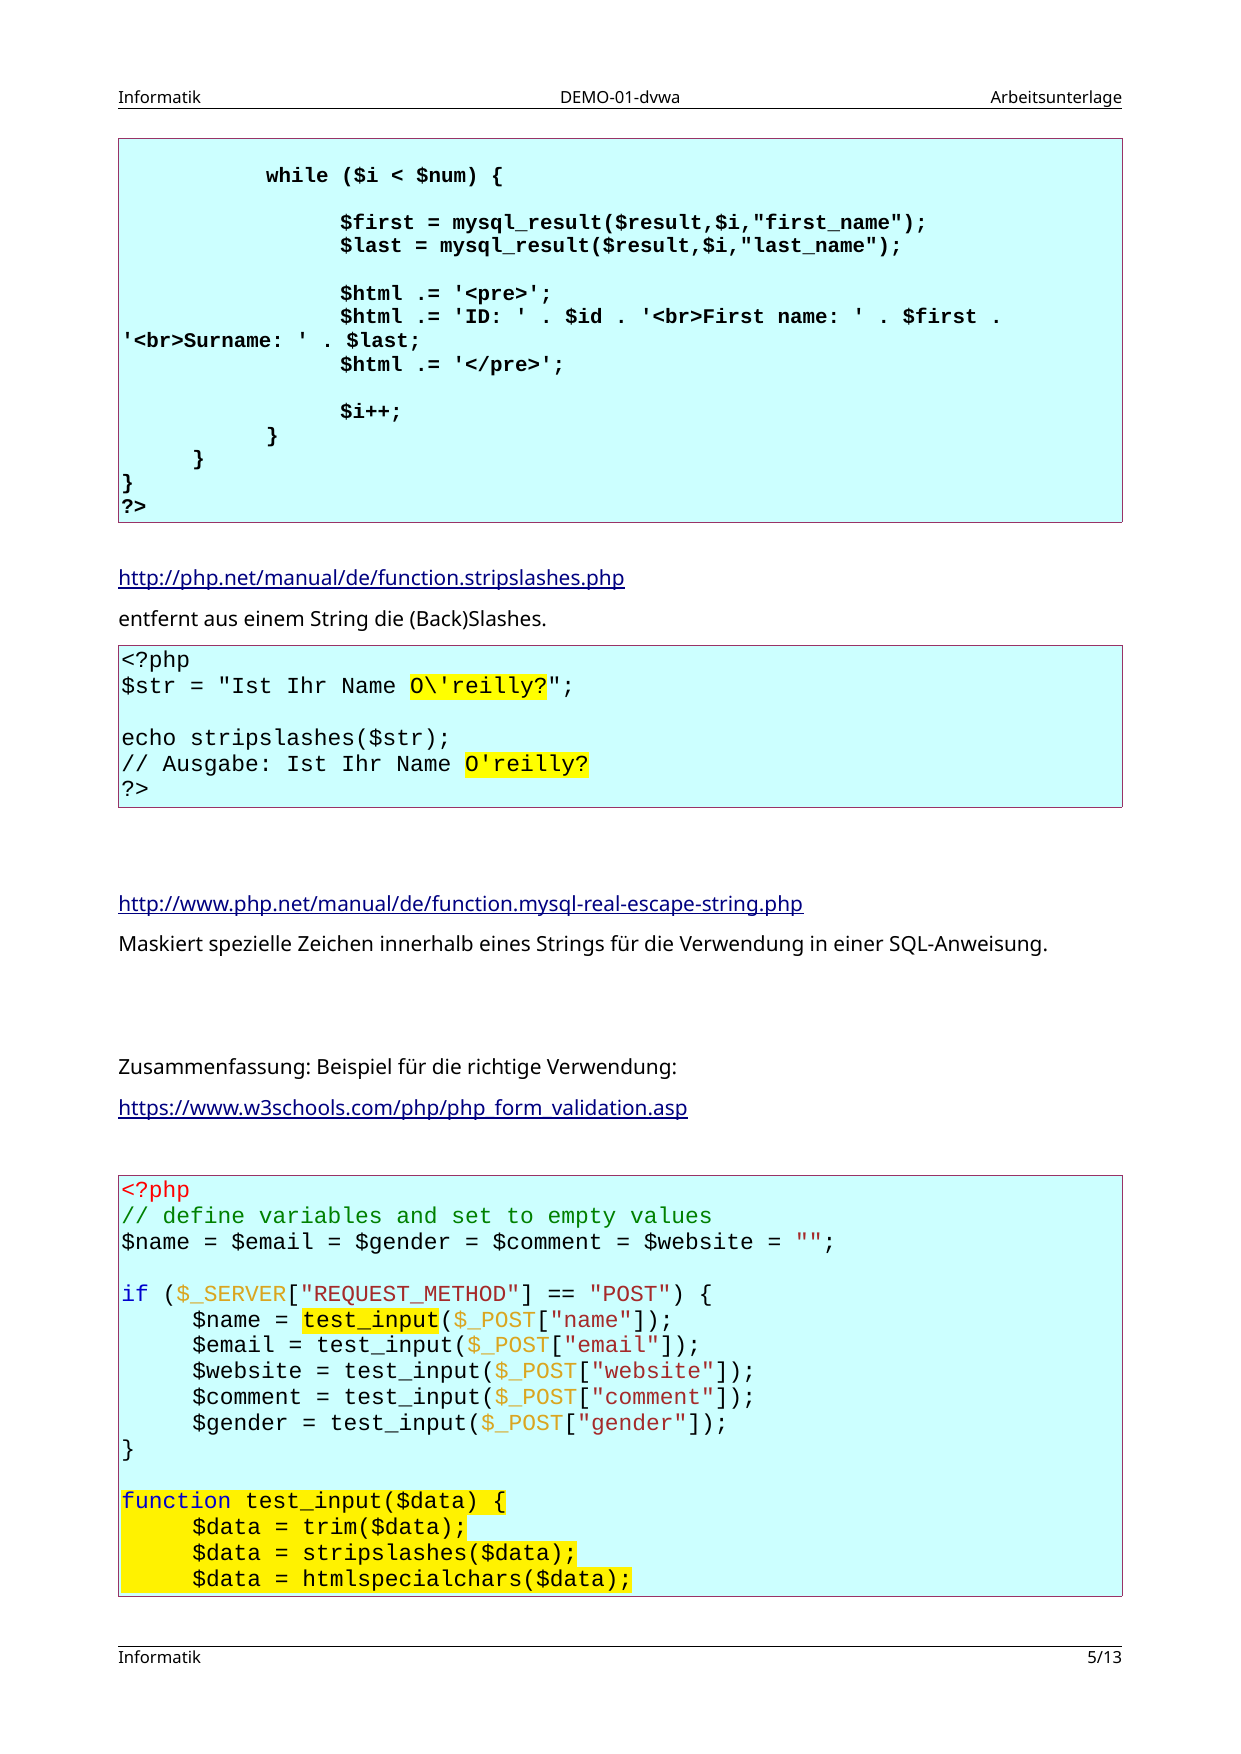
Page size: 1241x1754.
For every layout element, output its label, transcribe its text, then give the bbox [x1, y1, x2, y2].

text } [119, 422, 1122, 445]
text $last = mysql_result($result,$i,"last_name"); [119, 232, 1122, 256]
text $first = mysql_result($result,$i,"first_name"); [119, 209, 1122, 232]
text echo stripslashes($str); [119, 723, 1122, 749]
text <?php [119, 646, 1122, 671]
text http://www.php.net/manual/de/function.mysql-real-escape-string.php [118, 889, 1122, 917]
text $html .= 'ID: ' . $id . '<br>First name: ' . $first . '<br>Surname: ' . $last; [119, 303, 1122, 351]
text Zusammenfassung: Beispiel für die richtige Verwendung: [118, 1052, 1122, 1081]
text while ($i < $num) { [119, 162, 1122, 185]
text ?> [119, 493, 1122, 522]
text $html .= '</pre>'; [119, 351, 1122, 374]
text $html .= '<pre>'; [119, 280, 1122, 303]
text ?> [119, 775, 1122, 807]
text http://php.net/manual/de/function.stripslashes.php [118, 563, 1122, 592]
text https://www.w3schools.com/php/php_form_validation.asp [118, 1093, 1122, 1122]
text Maskiert spezielle Zeichen innerhalb eines Strings für die Verwendung in einer SQL-Anweisung. [118, 929, 1122, 958]
text entfernt aus einem String die (Back)Slashes. [118, 604, 1122, 633]
text $str = "Ist Ihr Name O\'reilly?"; [119, 671, 1122, 697]
text <?php // define variables and set to empty values $name = $email = $gender = $comment = $website = ""; if ($_SERVER["REQUEST_METHOD"] == "POST") { $name = test_input($_POST["name"]); $email = test_input($_POST["email"]); $website = test_input($_POST["website"]); $comment = test_input($_POST["comment"]); $gender = test_input($_POST["gender"]); } function test_input($data) { $data = trim($data); $data = stripslashes($data); $data = htmlspecialchars($data); [119, 1176, 1122, 1596]
text } [119, 469, 1122, 493]
text $i++; [119, 398, 1122, 422]
text // Ausgabe: Ist Ihr Name O'reilly? [119, 749, 1122, 775]
text } [119, 445, 1122, 469]
